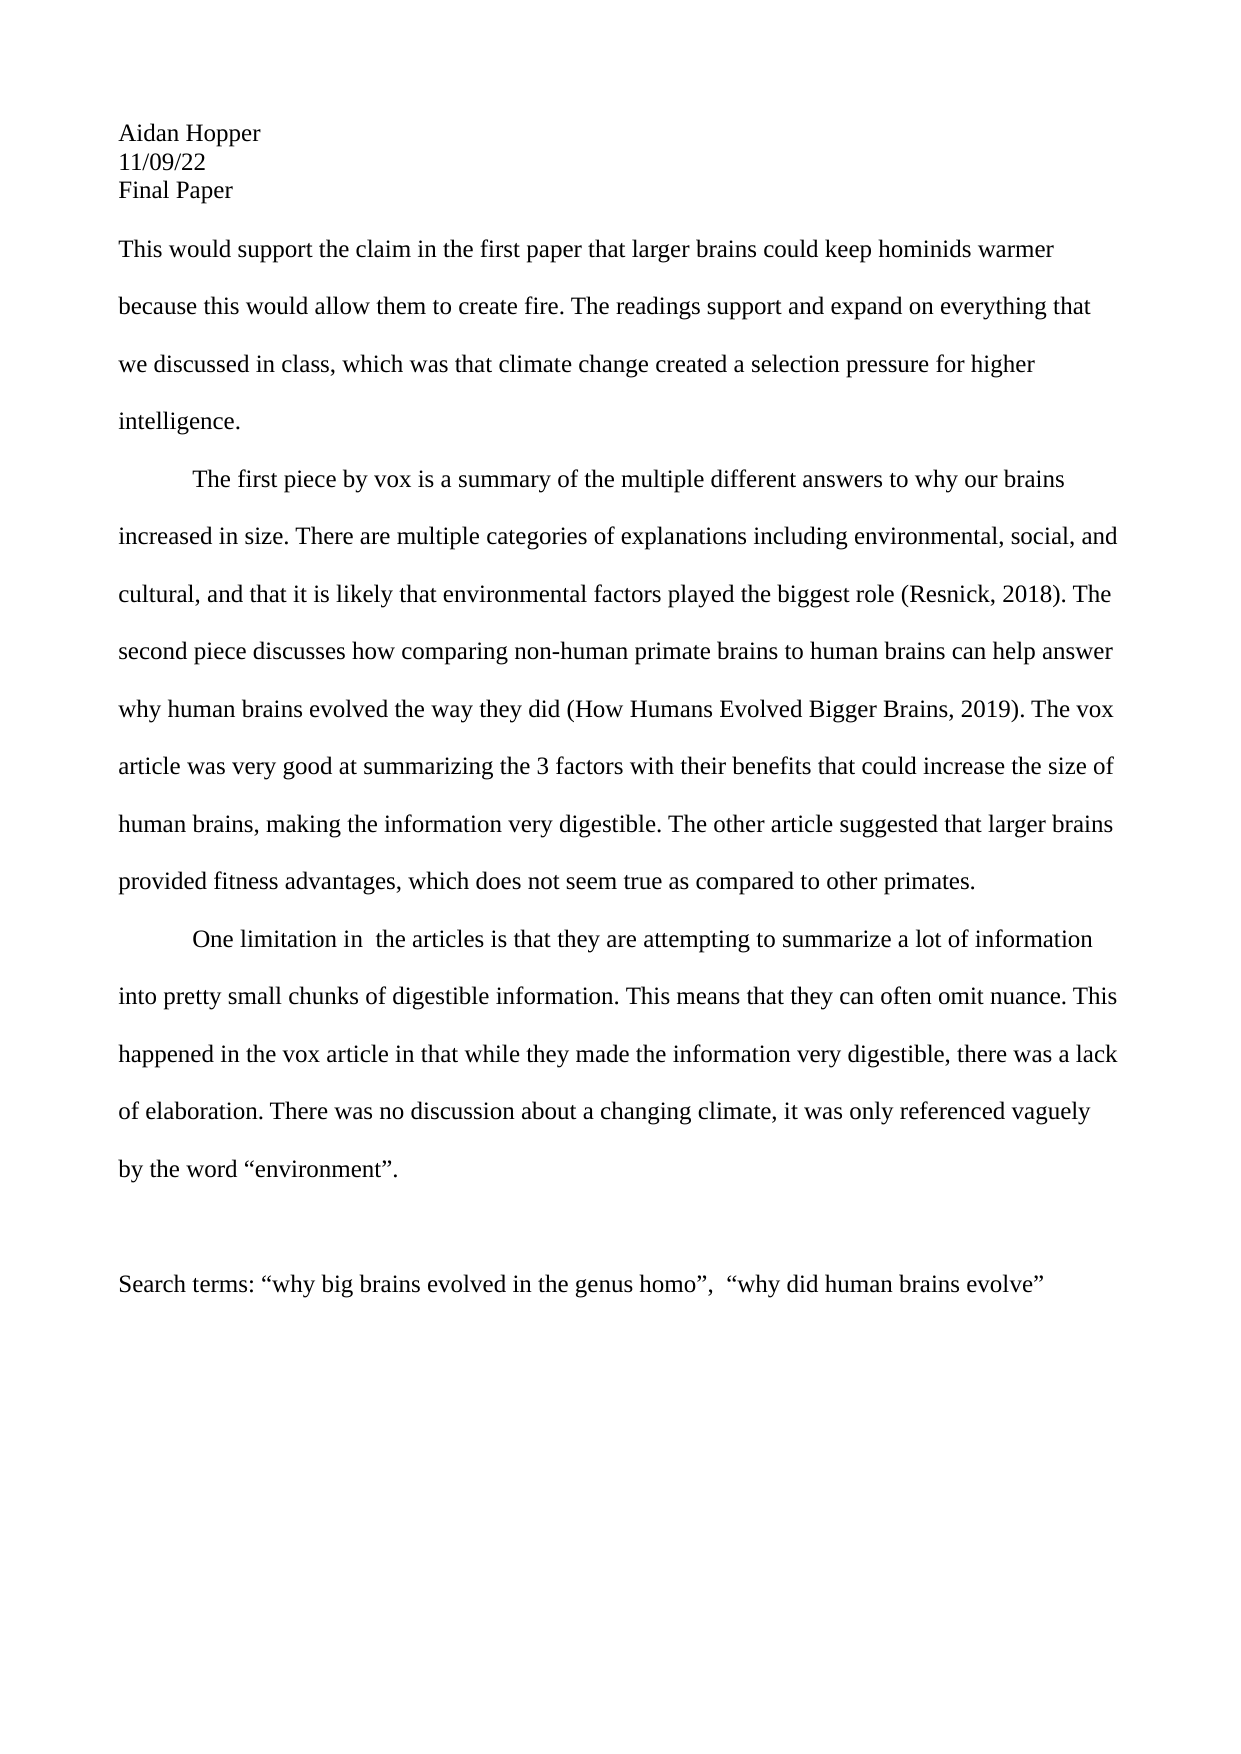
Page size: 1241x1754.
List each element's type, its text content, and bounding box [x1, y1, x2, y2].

text Search terms: “why big brains evolved in the genus homo”, “why did human brains evolve” [118, 1269, 1122, 1298]
text This would support the claim in the first paper that larger brains could keep hominids warmer because this would allow them to create fire. The readings support and expand on everything that we discussed in class, which was that climate change created a selection pressure for higher intelligence. [118, 234, 1122, 435]
text The first piece by vox is a summary of the multiple different answers to why our brains increased in size. There are multiple categories of explanations including environmental, social, and cultural, and that it is likely that environmental factors played the biggest role (Resnick, 2018). The second piece discusses how comparing non-human primate brains to human brains can help answer why human brains evolved the way they did (How Humans Evolved Bigger Brains, 2019). The vox article was very good at summarizing the 3 factors with their benefits that could increase the size of human brains, making the information very digestible. The other article suggested that larger brains provided fitness advantages, which does not seem true as compared to other primates. [118, 464, 1122, 895]
text One limitation in the articles is that they are attempting to summarize a lot of information into pretty small chunks of digestible information. This means that they can often omit nuance. This happened in the vox article in that while they made the information very digestible, there was a lack of elaboration. There was no discussion about a changing climate, it was only referenced vaguely by the word “environment”. [118, 924, 1122, 1183]
